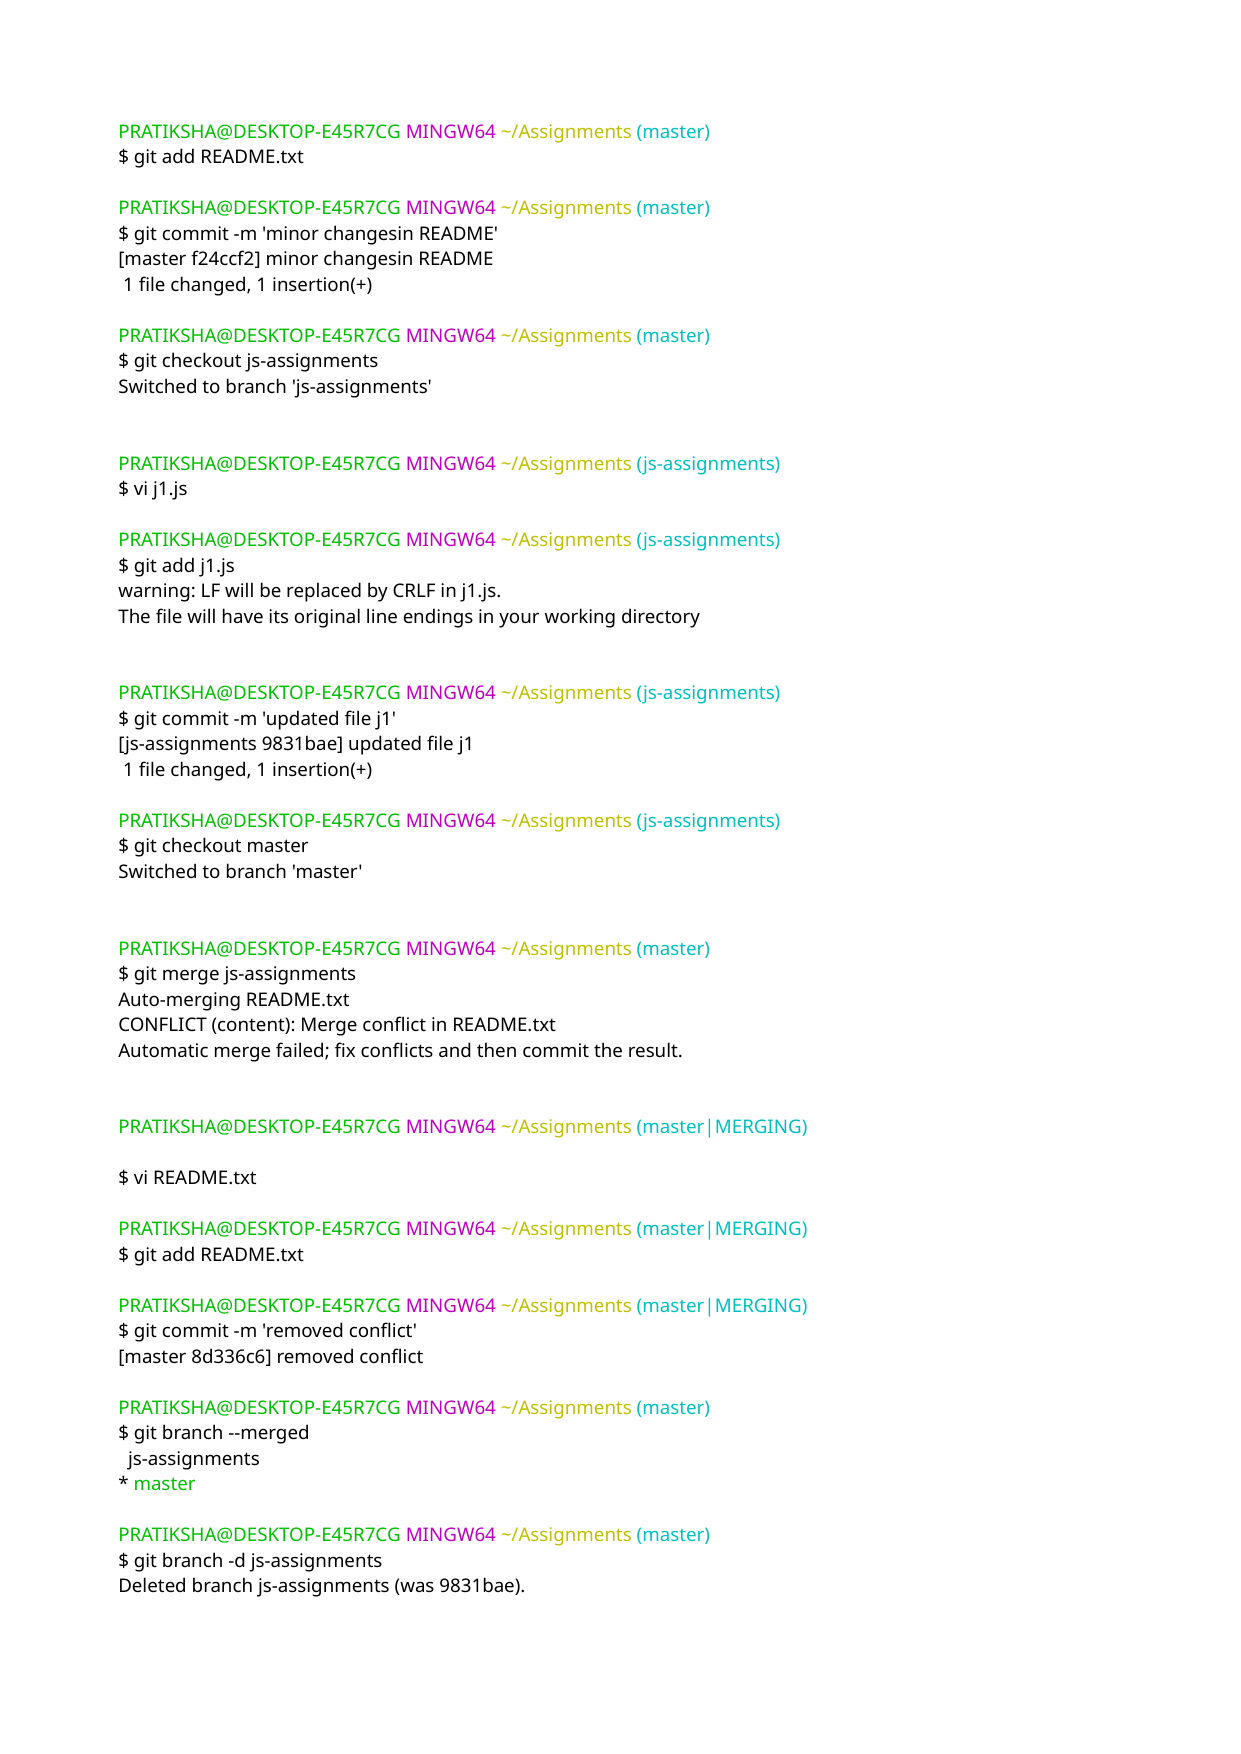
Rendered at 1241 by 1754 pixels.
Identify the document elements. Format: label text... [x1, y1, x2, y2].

text $ git add README.txt [118, 1241, 1122, 1267]
text $ git commit -m 'updated file j1' [118, 705, 1122, 731]
text PRATIKSHA@DESKTOP-E45R7CG MINGW64 ~/Assignments (master|MERGING) [118, 1216, 1122, 1241]
text $ vi README.txt [118, 1164, 1122, 1190]
text PRATIKSHA@DESKTOP-E45R7CG MINGW64 ~/Assignments (master) [118, 195, 1122, 220]
text [master 8d336c6] removed conflict [118, 1343, 1122, 1369]
text $ git commit -m 'removed conflict' [118, 1318, 1122, 1343]
text PRATIKSHA@DESKTOP-E45R7CG MINGW64 ~/Assignments (master) [118, 118, 1122, 144]
text $ git add j1.js [118, 552, 1122, 577]
text PRATIKSHA@DESKTOP-E45R7CG MINGW64 ~/Assignments (master) [118, 1394, 1122, 1420]
text PRATIKSHA@DESKTOP-E45R7CG MINGW64 ~/Assignments (js-assignments) [118, 526, 1122, 552]
text * master [118, 1471, 1122, 1496]
text $ git add README.txt [118, 144, 1122, 169]
text PRATIKSHA@DESKTOP-E45R7CG MINGW64 ~/Assignments (master) [118, 935, 1122, 960]
text $ vi j1.js [118, 475, 1122, 501]
text Deleted branch js-assignments (was 9831bae). [118, 1573, 1122, 1598]
text PRATIKSHA@DESKTOP-E45R7CG MINGW64 ~/Assignments (js-assignments) [118, 807, 1122, 833]
text The file will have its original line endings in your working directory [118, 603, 1122, 628]
text $ git checkout js-assignments [118, 348, 1122, 373]
text $ git commit -m 'minor changesin README' [118, 220, 1122, 246]
text Automatic merge failed; fix conflicts and then commit the result. [118, 1037, 1122, 1062]
text 1 file changed, 1 insertion(+) [118, 756, 1122, 782]
text $ git branch -d js-assignments [118, 1547, 1122, 1573]
text PRATIKSHA@DESKTOP-E45R7CG MINGW64 ~/Assignments (js-assignments) [118, 679, 1122, 705]
text CONFLICT (content): Merge conflict in README.txt [118, 1011, 1122, 1037]
text PRATIKSHA@DESKTOP-E45R7CG MINGW64 ~/Assignments (js-assignments) [118, 450, 1122, 475]
text Switched to branch 'js-assignments' [118, 373, 1122, 399]
text 1 file changed, 1 insertion(+) [118, 271, 1122, 297]
text $ git branch --merged [118, 1420, 1122, 1445]
text PRATIKSHA@DESKTOP-E45R7CG MINGW64 ~/Assignments (master|MERGING) [118, 1292, 1122, 1318]
text Auto-merging README.txt [118, 986, 1122, 1011]
text Switched to branch 'master' [118, 858, 1122, 884]
text PRATIKSHA@DESKTOP-E45R7CG MINGW64 ~/Assignments (master|MERGING) [118, 1113, 1122, 1139]
text PRATIKSHA@DESKTOP-E45R7CG MINGW64 ~/Assignments (master) [118, 322, 1122, 348]
text [master f24ccf2] minor changesin README [118, 246, 1122, 271]
text js-assignments [118, 1445, 1122, 1471]
text [js-assignments 9831bae] updated file j1 [118, 731, 1122, 756]
text PRATIKSHA@DESKTOP-E45R7CG MINGW64 ~/Assignments (master) [118, 1522, 1122, 1547]
text warning: LF will be replaced by CRLF in j1.js. [118, 577, 1122, 603]
text $ git merge js-assignments [118, 960, 1122, 986]
text $ git checkout master [118, 833, 1122, 858]
